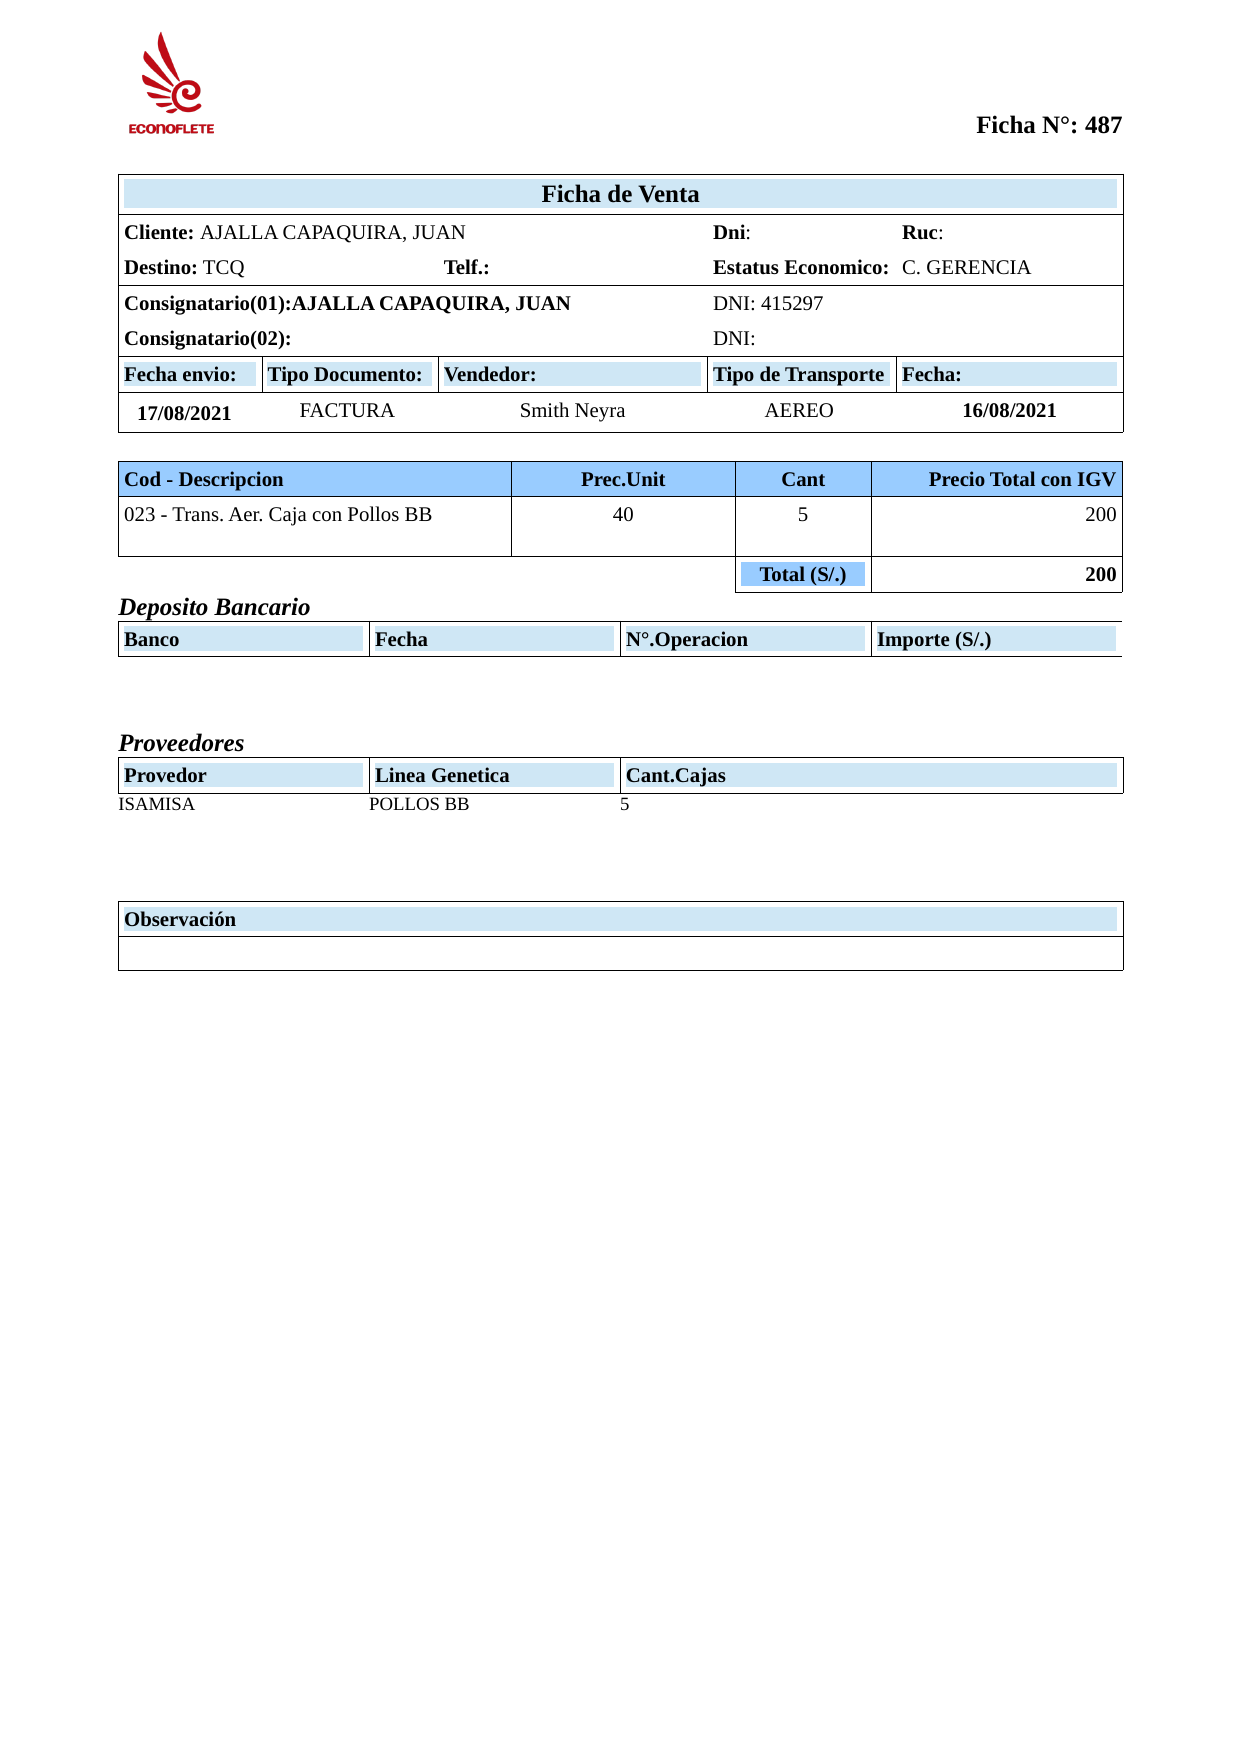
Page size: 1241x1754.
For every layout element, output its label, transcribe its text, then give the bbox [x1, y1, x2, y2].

table_cell Tipo de Transporte [708, 357, 896, 392]
text Proveedores [118, 728, 1122, 757]
table_cell [118, 705, 369, 728]
table_cell Consignatario(01):AJALLA CAPAQUIRA, JUAN [119, 286, 707, 321]
table_cell [119, 937, 1123, 969]
table_cell [118, 557, 511, 592]
table_cell Destino: TCQ [119, 249, 438, 285]
table_cell 40 [512, 497, 735, 556]
table_cell Ruc: [896, 215, 1123, 249]
table_cell Dni: [707, 215, 896, 249]
table_cell Smith Neyra [438, 393, 707, 432]
table_cell [620, 836, 1123, 858]
text Deposito Bancario [118, 592, 1122, 621]
table_cell [369, 705, 620, 728]
table_header Ficha de Venta [119, 175, 1123, 214]
table_header Fecha [370, 622, 620, 656]
table_cell [620, 657, 871, 680]
table_cell [620, 879, 1123, 901]
table_cell FACTURA [262, 393, 438, 432]
table_cell Vendedor: [439, 357, 707, 392]
picture [118, 31, 225, 134]
table_cell [871, 705, 1122, 728]
table_header Observación [119, 902, 1123, 936]
table_cell Fecha envio: [119, 357, 262, 392]
table_header Provedor [119, 758, 369, 793]
table_cell Telf.: [438, 249, 707, 285]
table_header Importe (S/.) [872, 622, 1122, 656]
table_cell DNI: 415297 [707, 286, 1123, 321]
table_cell [118, 836, 369, 858]
table_cell DNI: [707, 321, 1123, 356]
table_cell [369, 879, 620, 901]
table_header N°.Operacion [621, 622, 871, 656]
table_cell [369, 858, 620, 879]
table_cell [620, 705, 871, 728]
table_cell 16/08/2021 [896, 393, 1123, 432]
table_cell [118, 657, 369, 680]
table_cell Estatus Economico: [707, 249, 896, 285]
table_cell Fecha: [897, 357, 1123, 392]
table_cell [118, 680, 369, 704]
table_cell [118, 815, 369, 836]
table_cell [871, 657, 1122, 680]
table_cell [369, 657, 620, 680]
table_cell Tipo Documento: [263, 357, 438, 392]
table_cell POLLOS BB [369, 794, 620, 814]
table_cell 5 [736, 497, 871, 556]
table_cell 023 - Trans. Aer. Caja con Pollos BB [119, 497, 511, 556]
table_cell C. GERENCIA [896, 249, 1123, 285]
table_header Prec.Unit [512, 462, 735, 496]
table_cell [620, 815, 1123, 836]
table_cell [369, 836, 620, 858]
table_cell [118, 879, 369, 901]
table_cell [620, 680, 871, 704]
table_cell [369, 815, 620, 836]
table_cell 17/08/2021 [119, 393, 262, 432]
table_cell [871, 680, 1122, 704]
table_header Precio Total con IGV [872, 462, 1122, 496]
table_cell [369, 680, 620, 704]
table_header Linea Genetica [370, 758, 620, 793]
table_header Cant.Cajas [621, 758, 1123, 793]
table_cell AEREO [707, 393, 896, 432]
table_cell Consignatario(02): [119, 321, 707, 356]
table_cell ISAMISA [118, 794, 369, 814]
table_cell [118, 858, 369, 879]
table_cell Cliente: AJALLA CAPAQUIRA, JUAN [119, 215, 707, 249]
table_cell 5 [620, 794, 1123, 814]
table_header Banco [119, 622, 369, 656]
table_header Cant [736, 462, 871, 496]
table_cell Total (S/.) [736, 557, 871, 592]
table_cell 200 [872, 497, 1122, 556]
table_cell [620, 858, 1123, 879]
table_header Cod - Descripcion [119, 462, 511, 496]
table_cell [511, 557, 735, 592]
table_cell 200 [872, 557, 1122, 592]
